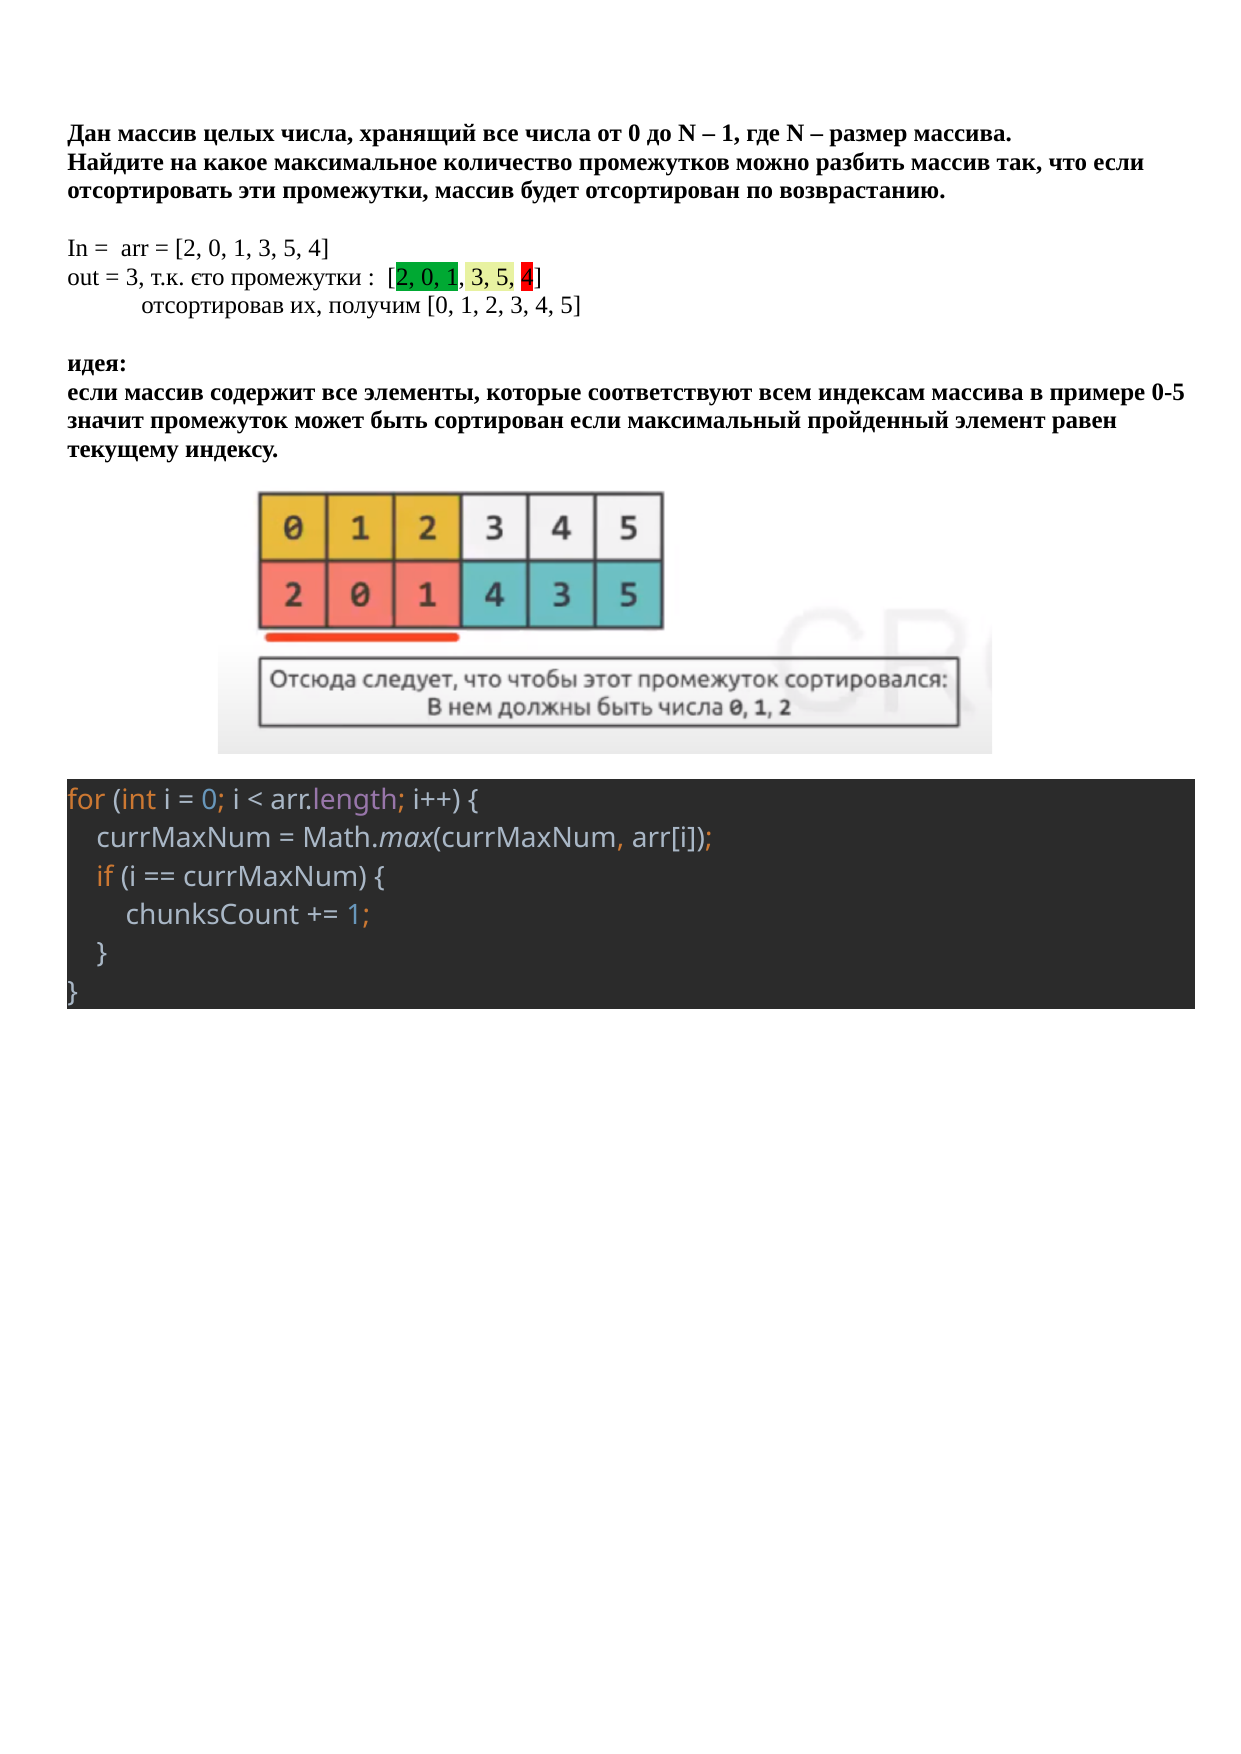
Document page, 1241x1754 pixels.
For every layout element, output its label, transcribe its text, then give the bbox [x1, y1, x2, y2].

text Найдите на какое максимальное количество промежутков можно разбить массив так, что если отсортировать эти промежутки, массив будет отсортирован по возврастанию. [67, 147, 1195, 204]
text значит промежуток может быть сортирован если максимальный пройденный элемент равен текущему индексу. [67, 406, 1195, 463]
text In = arr = [2, 0, 1, 3, 5, 4] [67, 233, 1195, 262]
text если массив содержит все элементы, которые соответствуют всем индексам массива в примере 0-5 [67, 377, 1195, 406]
text идея: [67, 348, 1195, 377]
text out = 3, т.к. єто промежутки : [2, 0, 1, 3, 5, 4] [67, 262, 1195, 291]
picture [217, 466, 993, 754]
text Дан массив целых числа, хранящий все числа от 0 до N – 1, где N – размер массива. [67, 118, 1195, 147]
text for (int i = 0; i < arr.length; i++) { currMaxNum = Math.max(currMaxNum, arr[i]); if (i == currMaxNum) { chunksCount += 1; } } [67, 779, 1195, 1009]
text отсортировав их, получим [0, 1, 2, 3, 4, 5] [67, 291, 1195, 319]
